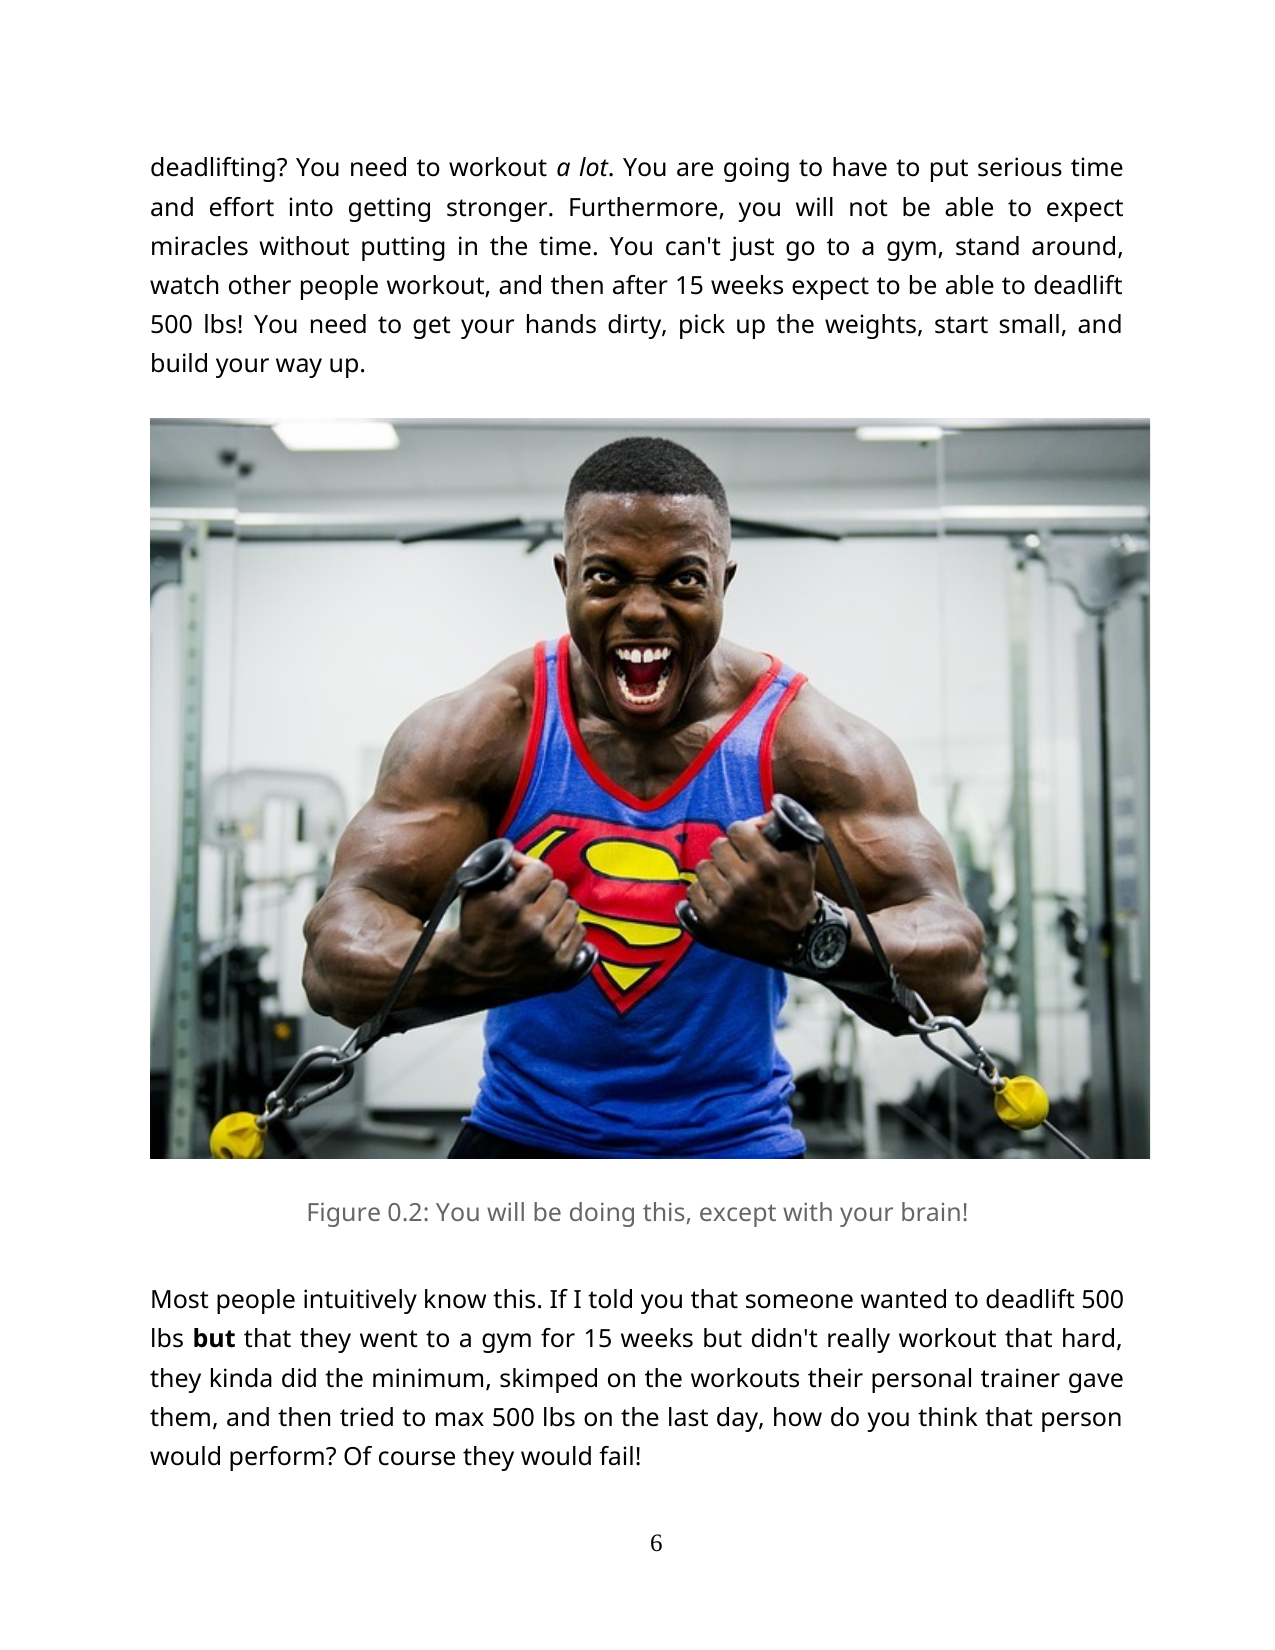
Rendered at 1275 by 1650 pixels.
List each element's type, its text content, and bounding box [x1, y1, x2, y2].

text Figure 0.2: You will be doing this, except with your brain! [150, 1194, 1125, 1228]
text Most people intuitively know this. If I told you that someone wanted to deadlift 500 lbs but that they went to a gym for 15 weeks but didn't really workout that hard, they kinda did the minimum, skimped on the workouts their personal trainer gave them, and then tried to max 500 lbs on the last day, how do you think that person would perform? Of course they would fail! [150, 1282, 1125, 1473]
picture [150, 418, 1150, 1159]
text deadlifting? You need to workout a lot. You are going to have to put serious time and effort into getting stronger. Furthermore, you will not be able to expect miracles without putting in the time. You can't just go to a gym, stand around, watch other people workout, and then after 15 weeks expect to be able to deadlift 500 lbs! You need to get your hands dirty, pick up the weights, start small, and build your way up. [150, 150, 1125, 380]
